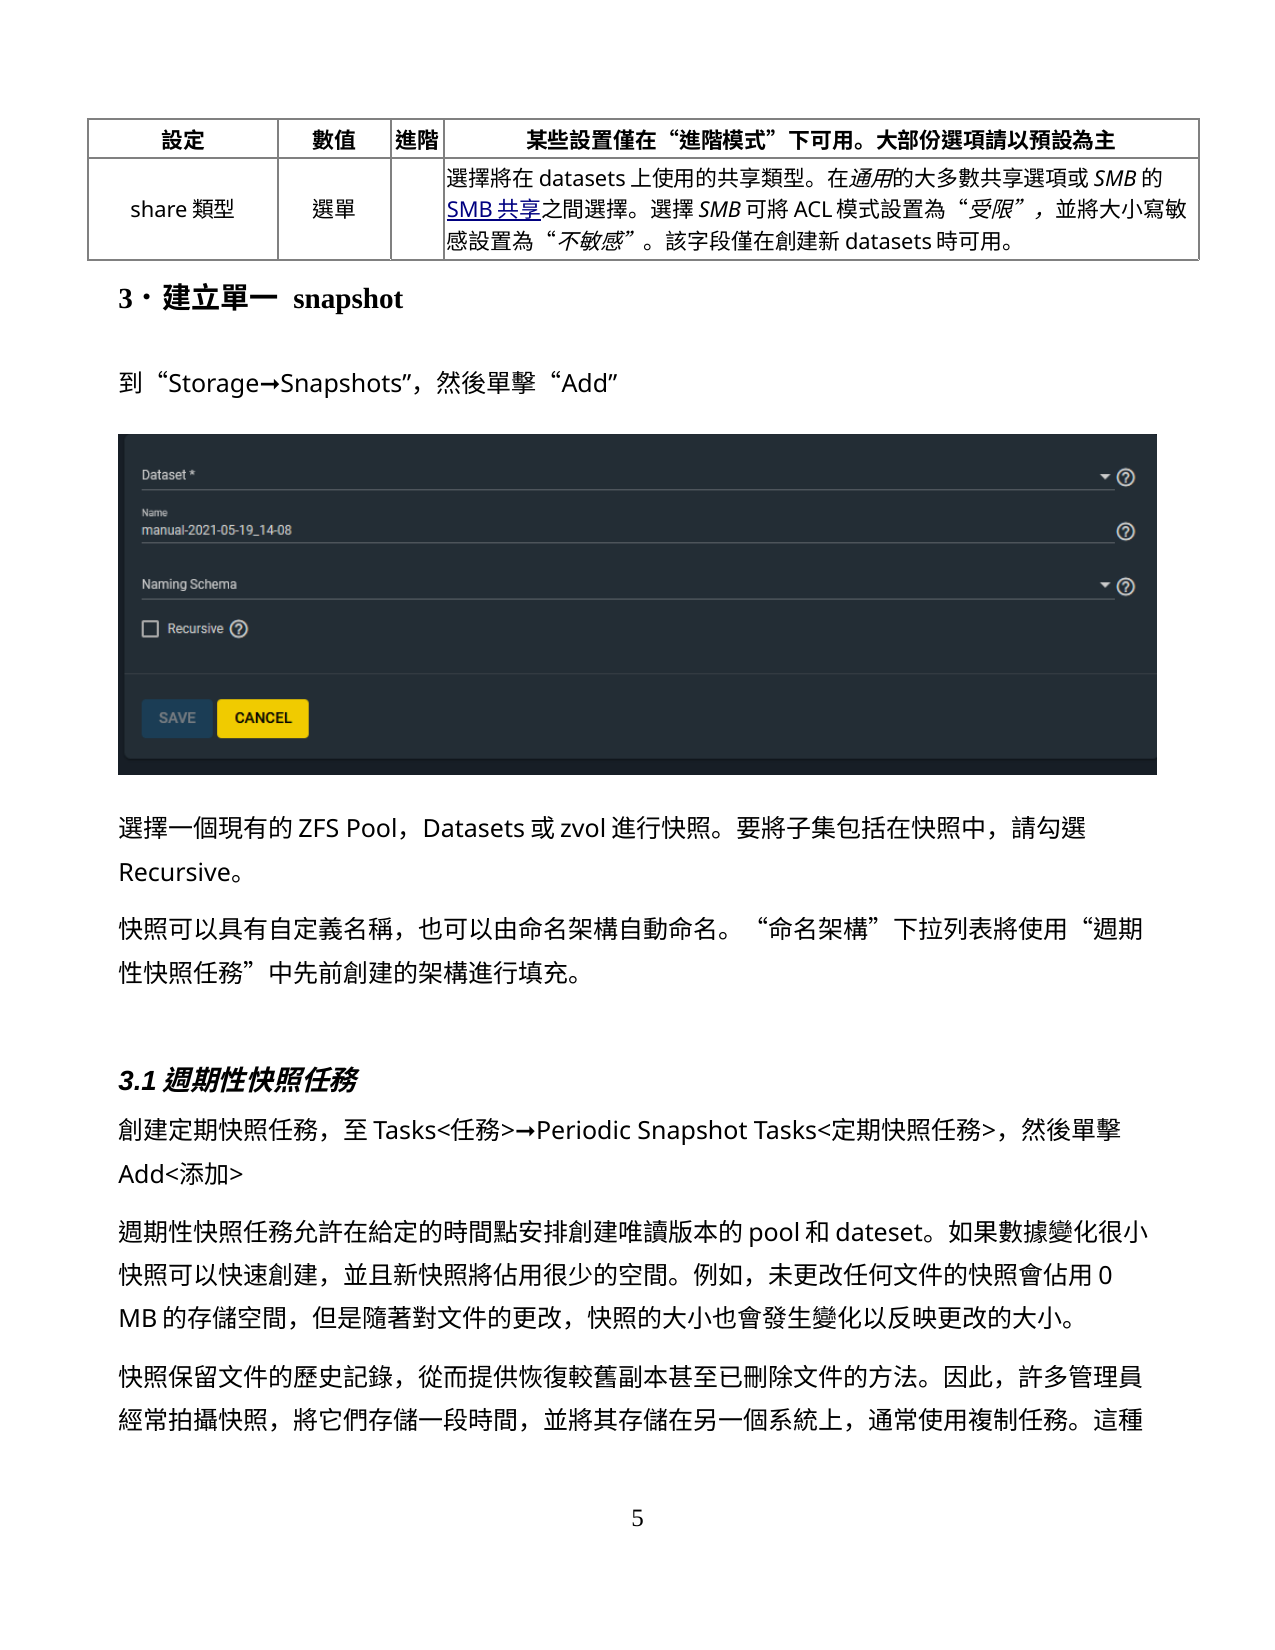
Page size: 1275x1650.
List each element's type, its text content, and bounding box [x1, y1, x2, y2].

text 週期性快照任務允許在給定的時間點安排創建唯讀版本的pool和dateset。如果數據變化很小快照可以快速創建，並且新快照將佔用很少的空間。例如，未更改任何文件的快照會佔用0 MB的存儲空間，但是隨著對文件的更改，快照的大小也會發生變化以反映更改的大小。 [118, 1212, 1157, 1335]
text 快照可以具有自定義名稱，也可以由命名架構自動命名。“命名架構”下拉列表將使用“週期性快照任務”中先前創建的架構進行填充。 [118, 910, 1157, 990]
table_cell [392, 159, 443, 259]
subtitle 3.1週期性快照任務 [118, 1058, 1157, 1098]
table_header 數值 [279, 120, 390, 157]
text 快照保留文件的歷史記錄，從而提供恢復較舊副本甚至已刪除文件的方法。因此，許多管理員經常拍攝快照，將它們存儲一段時間，並將其存儲在另一個系統上，通常使用複制任務。這種 [118, 1357, 1157, 1437]
table_header 設定 [89, 120, 277, 157]
text 到“Storage➞Snapshots”，然後單擊“Add” [118, 364, 1157, 400]
text 選擇一個現有的ZFS Pool，Datasets或zvol進行快照。要將子集包括在快照中，請勾選Recursive。 [118, 808, 1157, 888]
table_header 進階 [392, 120, 443, 157]
table_header 某些設置僅在“進階模式”下可用。大部份選項請以預設為主 [445, 120, 1198, 157]
table_cell 選單 [279, 159, 390, 259]
text 創建定期快照任務，至Tasks<任務>➞Periodic Snapshot Tasks<定期快照任務>，然後單擊Add<添加> [118, 1111, 1157, 1190]
table_cell share類型 [89, 159, 277, 259]
subtitle 3．建立單一 snapshot [118, 275, 1157, 317]
table_cell 選擇將在datasets上使用的共享類型。在通用的大多數共享選項或SMB的SMB共享之間選擇。選擇SMB可將ACL模式設置為“受限”，並將大小寫敏感設置為“不敏感”。該字段僅在創建新datasets時可用。 [445, 159, 1198, 259]
picture [118, 434, 1157, 775]
